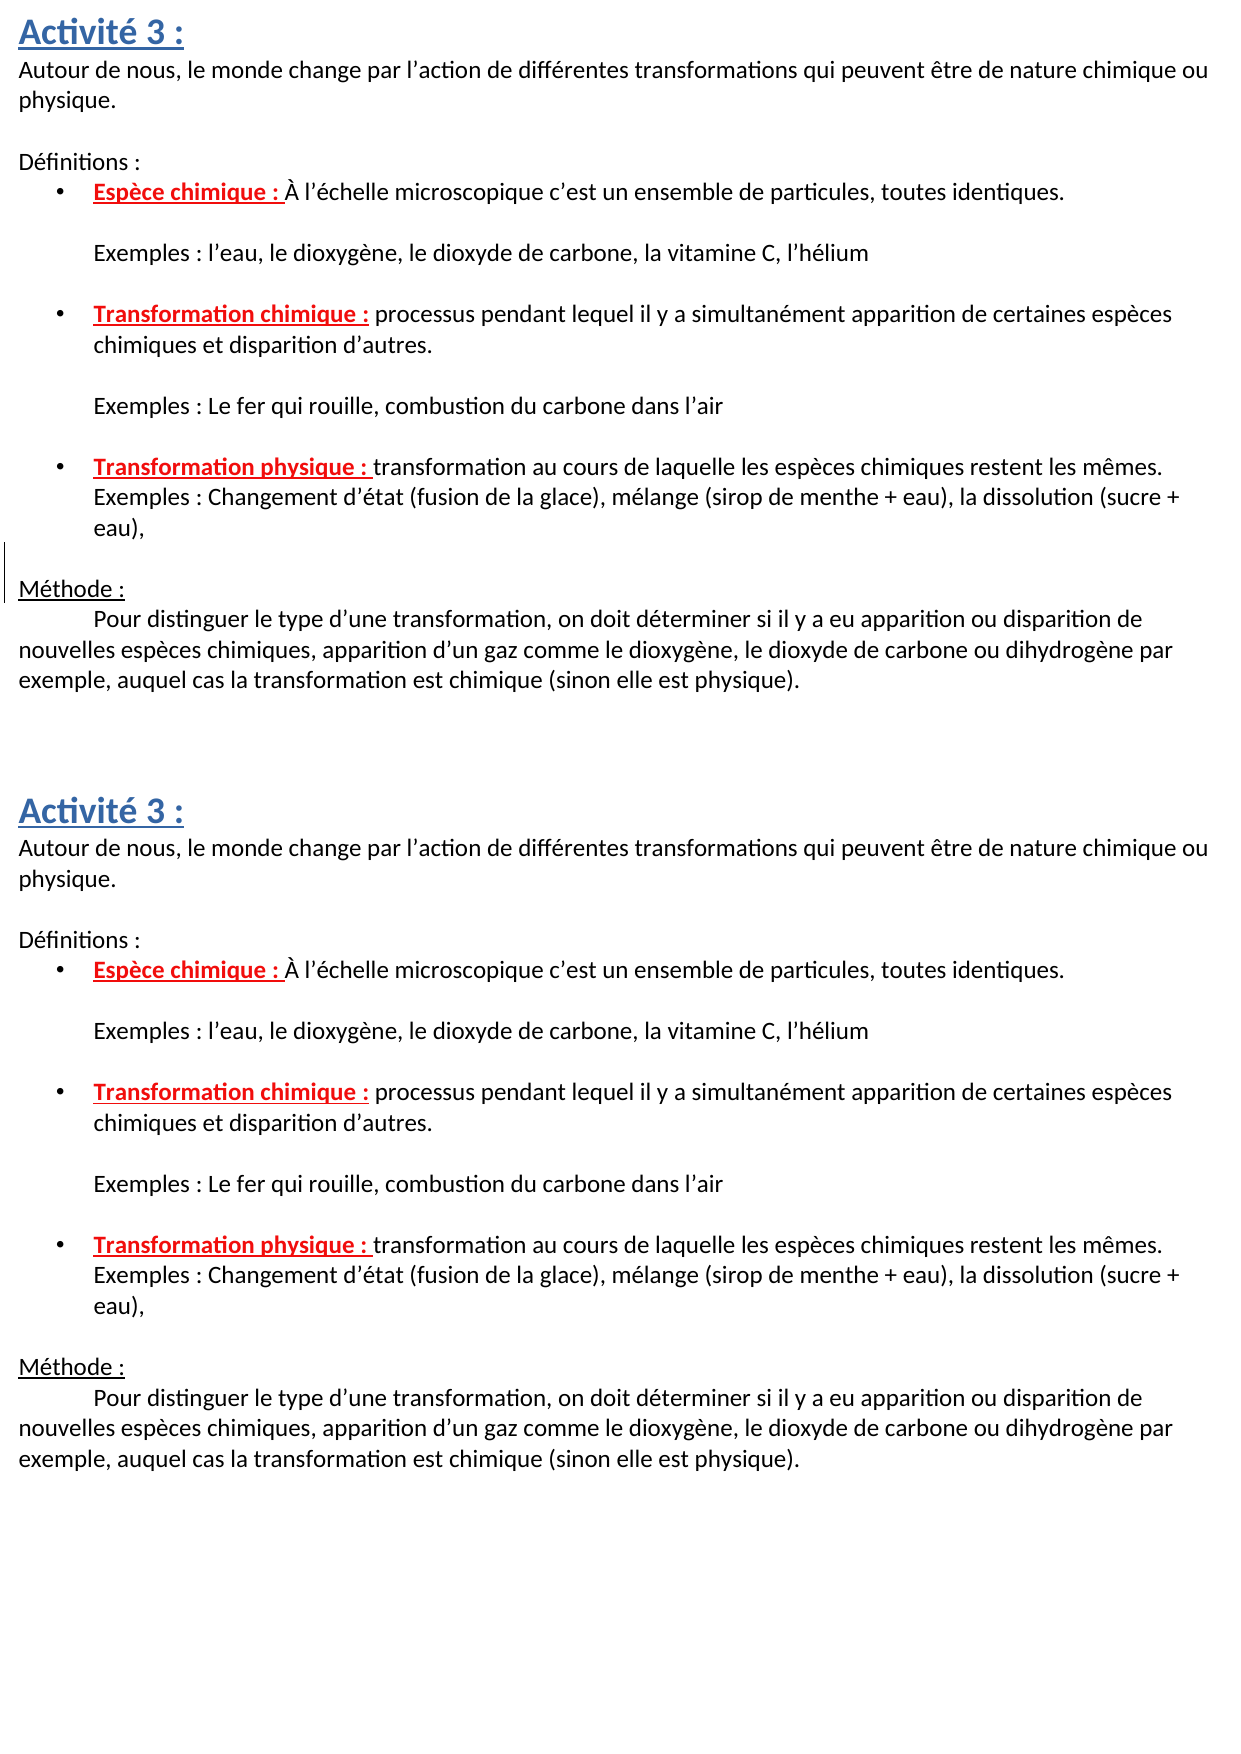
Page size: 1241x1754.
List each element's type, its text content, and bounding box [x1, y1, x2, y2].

text Exemples : l’eau, le dioxygène, le dioxyde de carbone, la vitamine C, l’hélium [18, 237, 1221, 268]
list Exemples : Le fer qui rouille, combustion du carbone dans l’air [56, 1168, 1221, 1199]
list Exemples : Changement d’état (fusion de la glace), mélange (sirop de menthe + eau), la dissolution (sucre + eau), [56, 481, 1221, 542]
list Exemples : Le fer qui rouille, combustion du carbone dans l’air [56, 390, 1221, 420]
list Transformation physique : transformation au cours de laquelle les espèces chimiques restent les mêmes. [56, 1229, 1221, 1260]
text Définitions : [18, 146, 1221, 176]
text Méthode : [18, 573, 1221, 603]
text Pour distinguer le type d’une transformation, on doit déterminer si il y a eu apparition ou disparition de nouvelles espèces chimiques, apparition d’un gaz comme le dioxygène, le dioxyde de carbone ou dihydrogène par exemple, auquel cas la transformation est chimique (sinon elle est physique). [18, 603, 1221, 695]
text Autour de nous, le monde change par l’action de différentes transformations qui peuvent être de nature chimique ou physique. [18, 54, 1221, 115]
list Transformation chimique : processus pendant lequel il y a simultanément apparition de certaines espèces chimiques et disparition d’autres. [56, 298, 1221, 359]
text Méthode : [18, 1351, 1221, 1382]
list Transformation physique : transformation au cours de laquelle les espèces chimiques restent les mêmes. [56, 451, 1221, 481]
text Autour de nous, le monde change par l’action de différentes transformations qui peuvent être de nature chimique ou physique. [18, 832, 1221, 893]
text Activité 3 : [18, 8, 1221, 54]
text Définitions : [18, 924, 1221, 954]
list Espèce chimique : À l’échelle microscopique c’est un ensemble de particules, toutes identiques. [56, 176, 1221, 207]
list Exemples : Changement d’état (fusion de la glace), mélange (sirop de menthe + eau), la dissolution (sucre + eau), [56, 1260, 1221, 1321]
text Exemples : l’eau, le dioxygène, le dioxyde de carbone, la vitamine C, l’hélium [18, 1016, 1221, 1046]
list Espèce chimique : À l’échelle microscopique c’est un ensemble de particules, toutes identiques. [56, 954, 1221, 985]
list Transformation chimique : processus pendant lequel il y a simultanément apparition de certaines espèces chimiques et disparition d’autres. [56, 1077, 1221, 1138]
text Activité 3 : [18, 787, 1221, 832]
text Pour distinguer le type d’une transformation, on doit déterminer si il y a eu apparition ou disparition de nouvelles espèces chimiques, apparition d’un gaz comme le dioxygène, le dioxyde de carbone ou dihydrogène par exemple, auquel cas la transformation est chimique (sinon elle est physique). [18, 1382, 1221, 1473]
